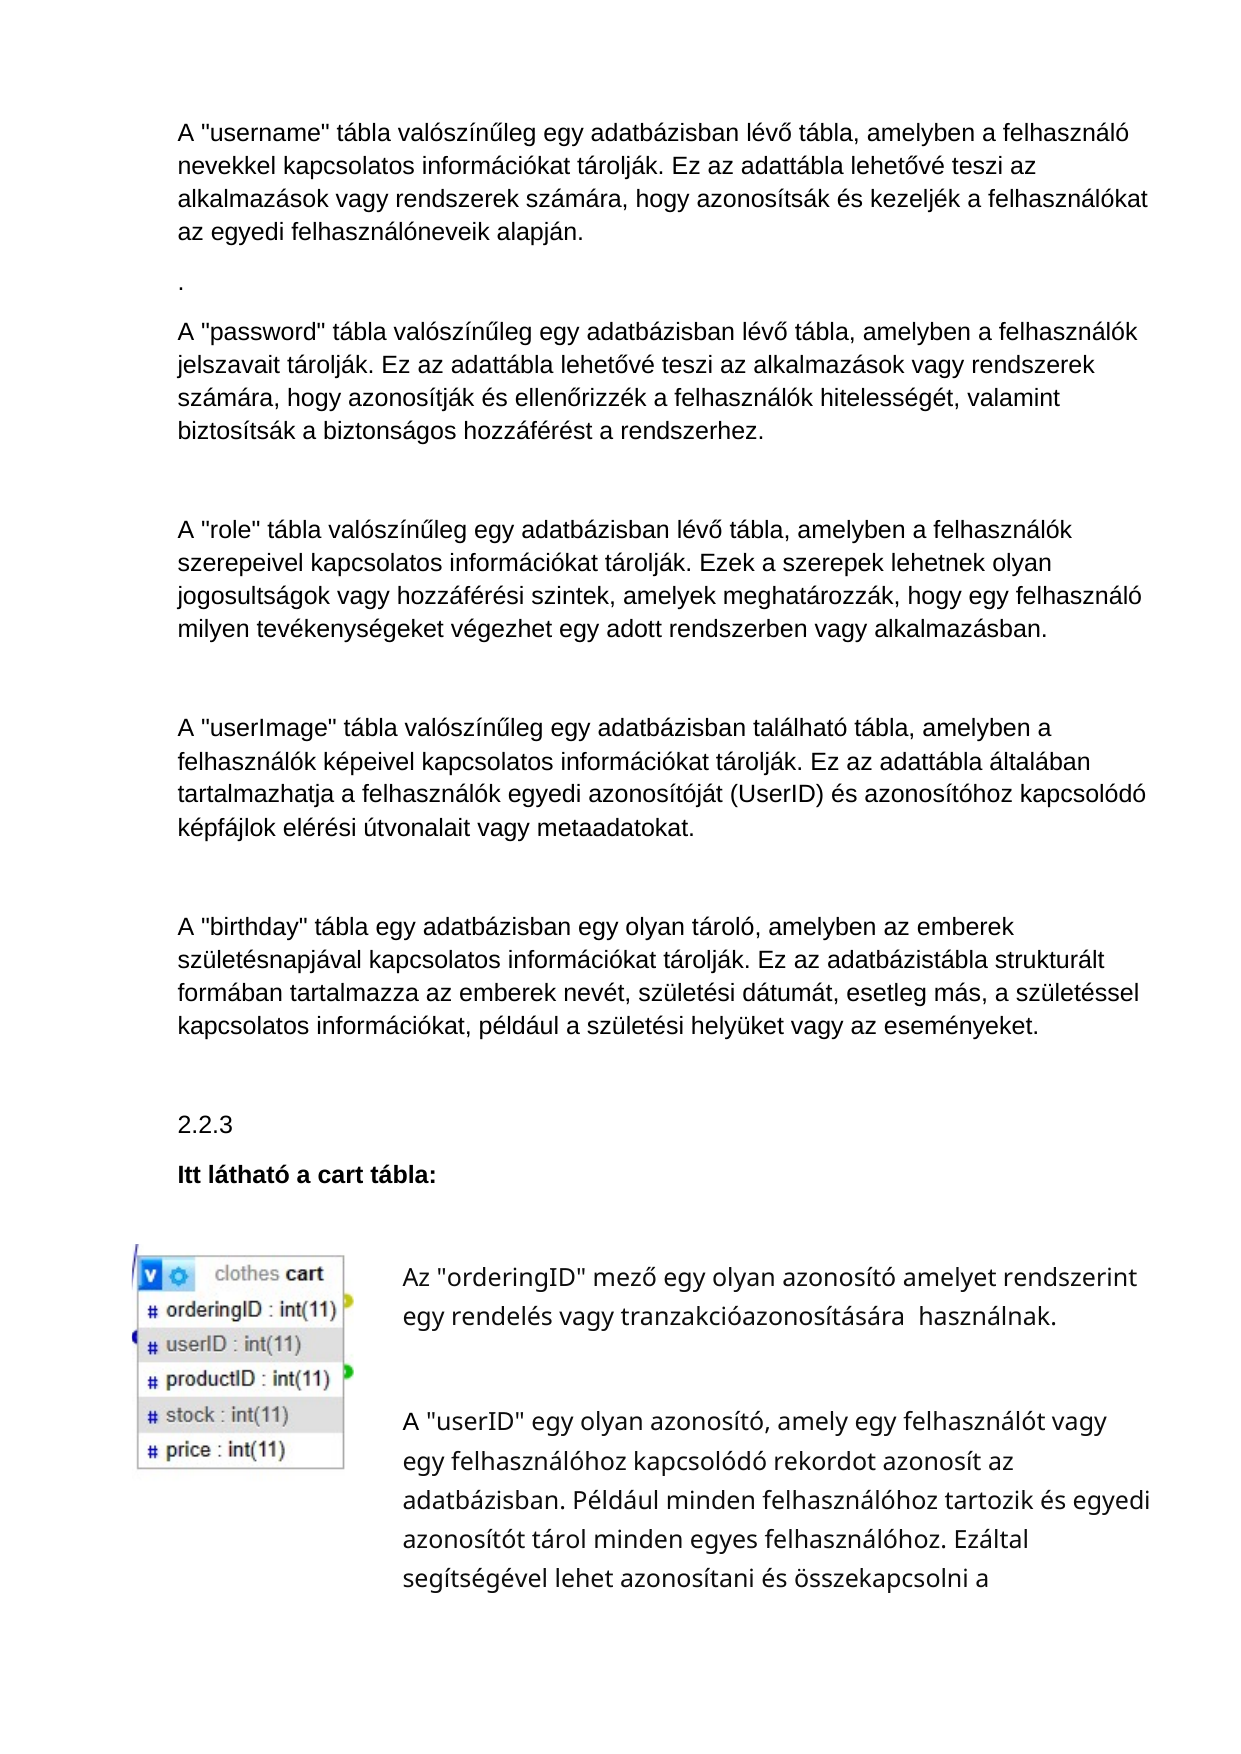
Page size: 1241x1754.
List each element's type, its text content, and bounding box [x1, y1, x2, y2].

text 2.2.3 [177, 1110, 1152, 1139]
text A "username" tábla valószínűleg egy adatbázisban lévő tábla, amelyben a felhasználó nevekkel kapcsolatos információkat tárolják. Ez az adattábla lehetővé teszi az alkalmazások vagy rendszerek számára, hogy azonosítsák és kezeljék a felhasználókat az egyedi felhasználóneveik alapján. [177, 118, 1152, 246]
picture [131, 1244, 354, 1482]
text Itt látható a cart tábla: [177, 1160, 1152, 1189]
text A "password" tábla valószínűleg egy adatbázisban lévő tábla, amelyben a felhasználók jelszavait tárolják. Ez az adattábla lehetővé teszi az alkalmazások vagy rendszerek számára, hogy azonosítják és ellenőrizzék a felhasználók hitelességét, valamint biztosítsák a biztonságos hozzáférést a rendszerhez. [177, 317, 1152, 444]
text A "userImage" tábla valószínűleg egy adatbázisban található tábla, amelyben a felhasználók képeivel kapcsolatos információkat tárolják. Ez az adattábla általában tartalmazhatja a felhasználók egyedi azonosítóját (UserID) és azonosítóhoz kapcsolódó képfájlok elérési útvonalait vagy metaadatokat. [177, 713, 1152, 841]
text A "role" tábla valószínűleg egy adatbázisban lévő tábla, amelyben a felhasználók szerepeivel kapcsolatos információkat tárolják. Ezek a szerepek lehetnek olyan jogosultságok vagy hozzáférési szintek, amelyek meghatározzák, hogy egy felhasználó milyen tevékenységeket végezhet egy adott rendszerben vagy alkalmazásban. [177, 515, 1152, 643]
text Az "orderingID" mező egy olyan azonosító amelyet rendszerint egy rendelés vagy tranzakcióazonosítására használnak. [402, 1259, 1152, 1333]
text A "userID" egy olyan azonosító, amely egy felhasználót vagy egy felhasználóhoz kapcsolódó rekordot azonosít az adatbázisban. Például minden felhasználóhoz tartozik és egyedi azonosítót tárol minden egyes felhasználóhoz. Ezáltal segítségével lehet azonosítani és összekapcsolni a [402, 1404, 1152, 1595]
text A "birthday" tábla egy adatbázisban egy olyan tároló, amelyben az emberek születésnapjával kapcsolatos információkat tárolják. Ez az adatbázistábla strukturált formában tartalmazza az emberek nevét, születési dátumát, esetleg más, a születéssel kapcsolatos információkat, például a születési helyüket vagy az eseményeket. [177, 912, 1152, 1040]
text . [177, 267, 1152, 296]
